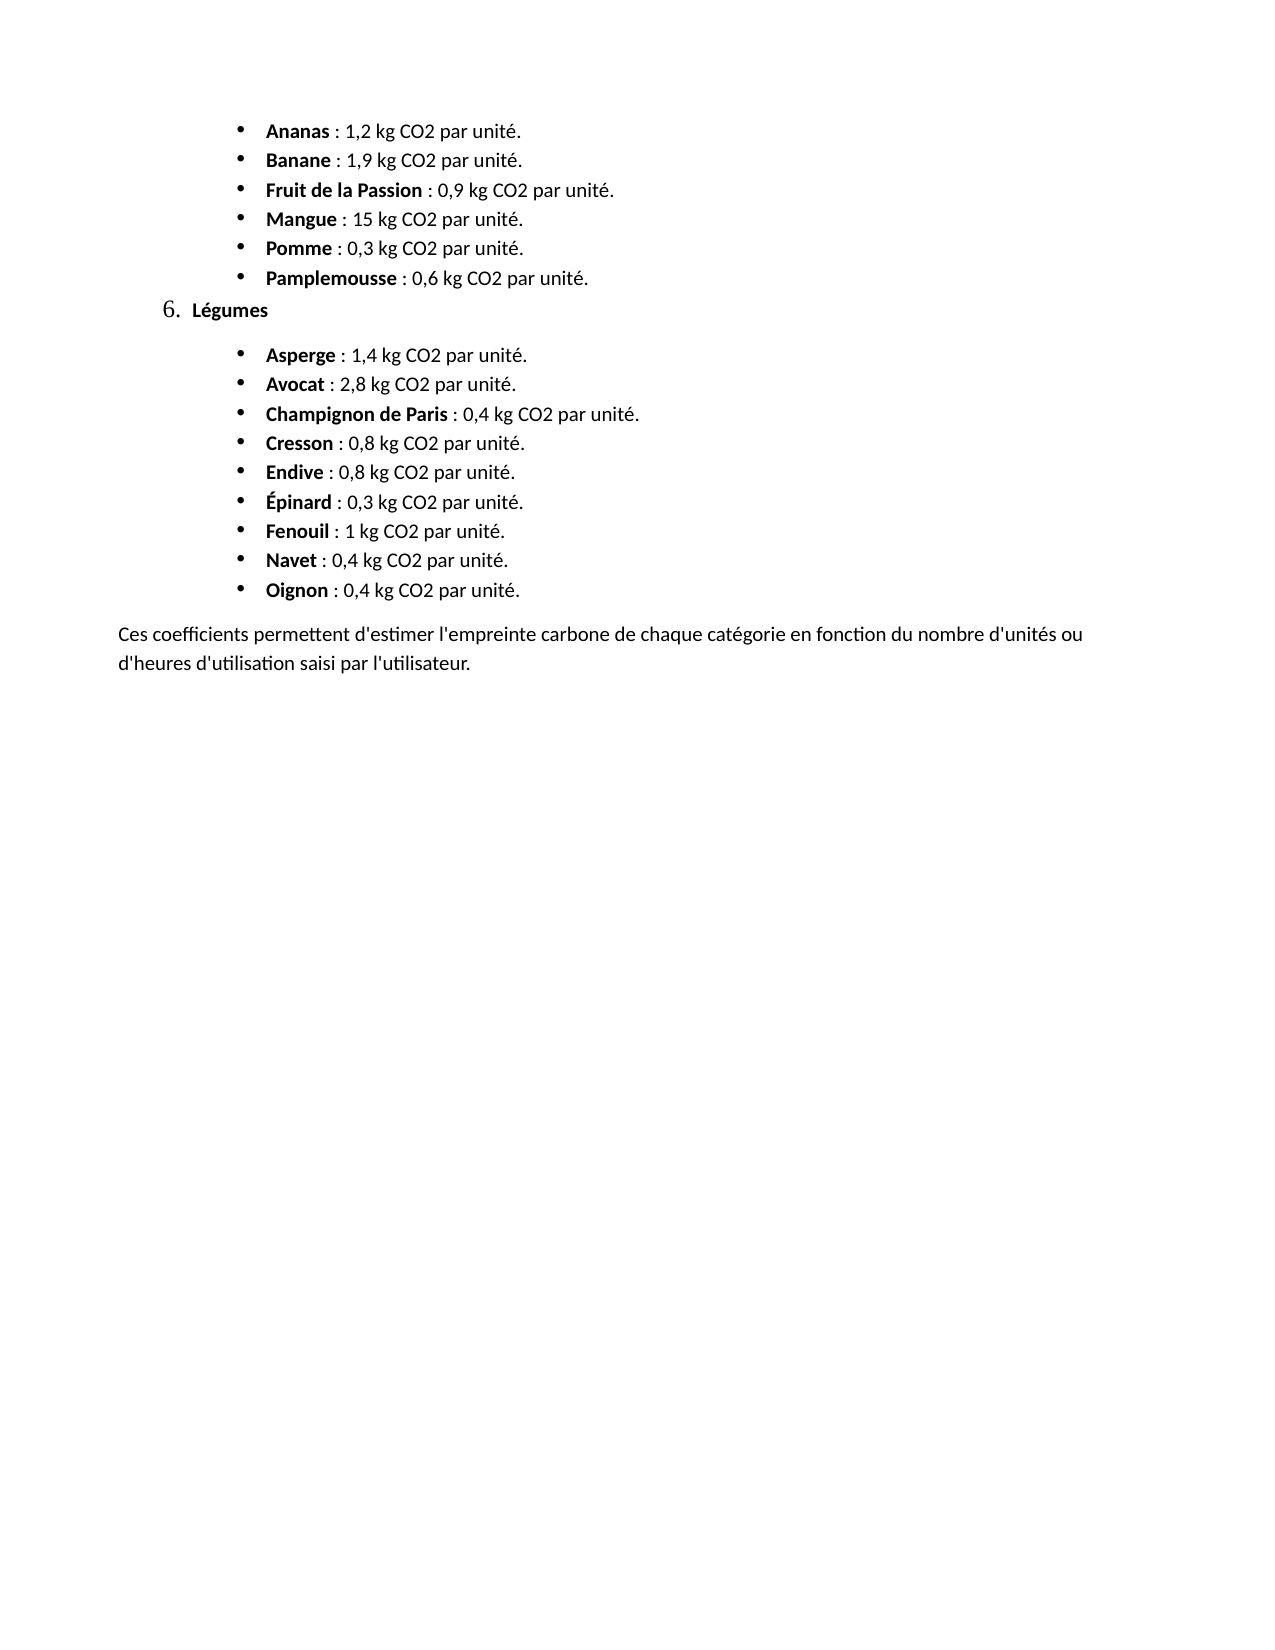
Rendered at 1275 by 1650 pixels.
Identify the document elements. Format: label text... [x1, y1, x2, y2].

list Fruit de la Passion : 0,9 kg CO2 par unité. [236, 177, 1157, 202]
list Mangue : 15 kg CO2 par unité. [236, 206, 1157, 232]
list Banane : 1,9 kg CO2 par unité. [236, 147, 1157, 173]
list Cresson : 0,8 kg CO2 par unité. [236, 430, 1157, 456]
list Légumes [162, 294, 1157, 323]
list Asperge : 1,4 kg CO2 par unité. [236, 342, 1157, 368]
list Ananas : 1,2 kg CO2 par unité. [236, 118, 1157, 144]
list Pomme : 0,3 kg CO2 par unité. [236, 236, 1157, 261]
list Avocat : 2,8 kg CO2 par unité. [236, 371, 1157, 397]
list Pamplemousse : 0,6 kg CO2 par unité. [236, 265, 1157, 291]
list Endive : 0,8 kg CO2 par unité. [236, 459, 1157, 485]
list Navet : 0,4 kg CO2 par unité. [236, 548, 1157, 573]
list Épinard : 0,3 kg CO2 par unité. [236, 489, 1157, 514]
list Oignon : 0,4 kg CO2 par unité. [236, 577, 1157, 603]
text Ces coefficients permettent d'estimer l'empreinte carbone de chaque catégorie en fonction du nombre d'unités ou d'heures d'utilisation saisi par l'utilisateur. [118, 621, 1157, 676]
list Fenouil : 1 kg CO2 par unité. [236, 518, 1157, 544]
list Champignon de Paris : 0,4 kg CO2 par unité. [236, 401, 1157, 426]
